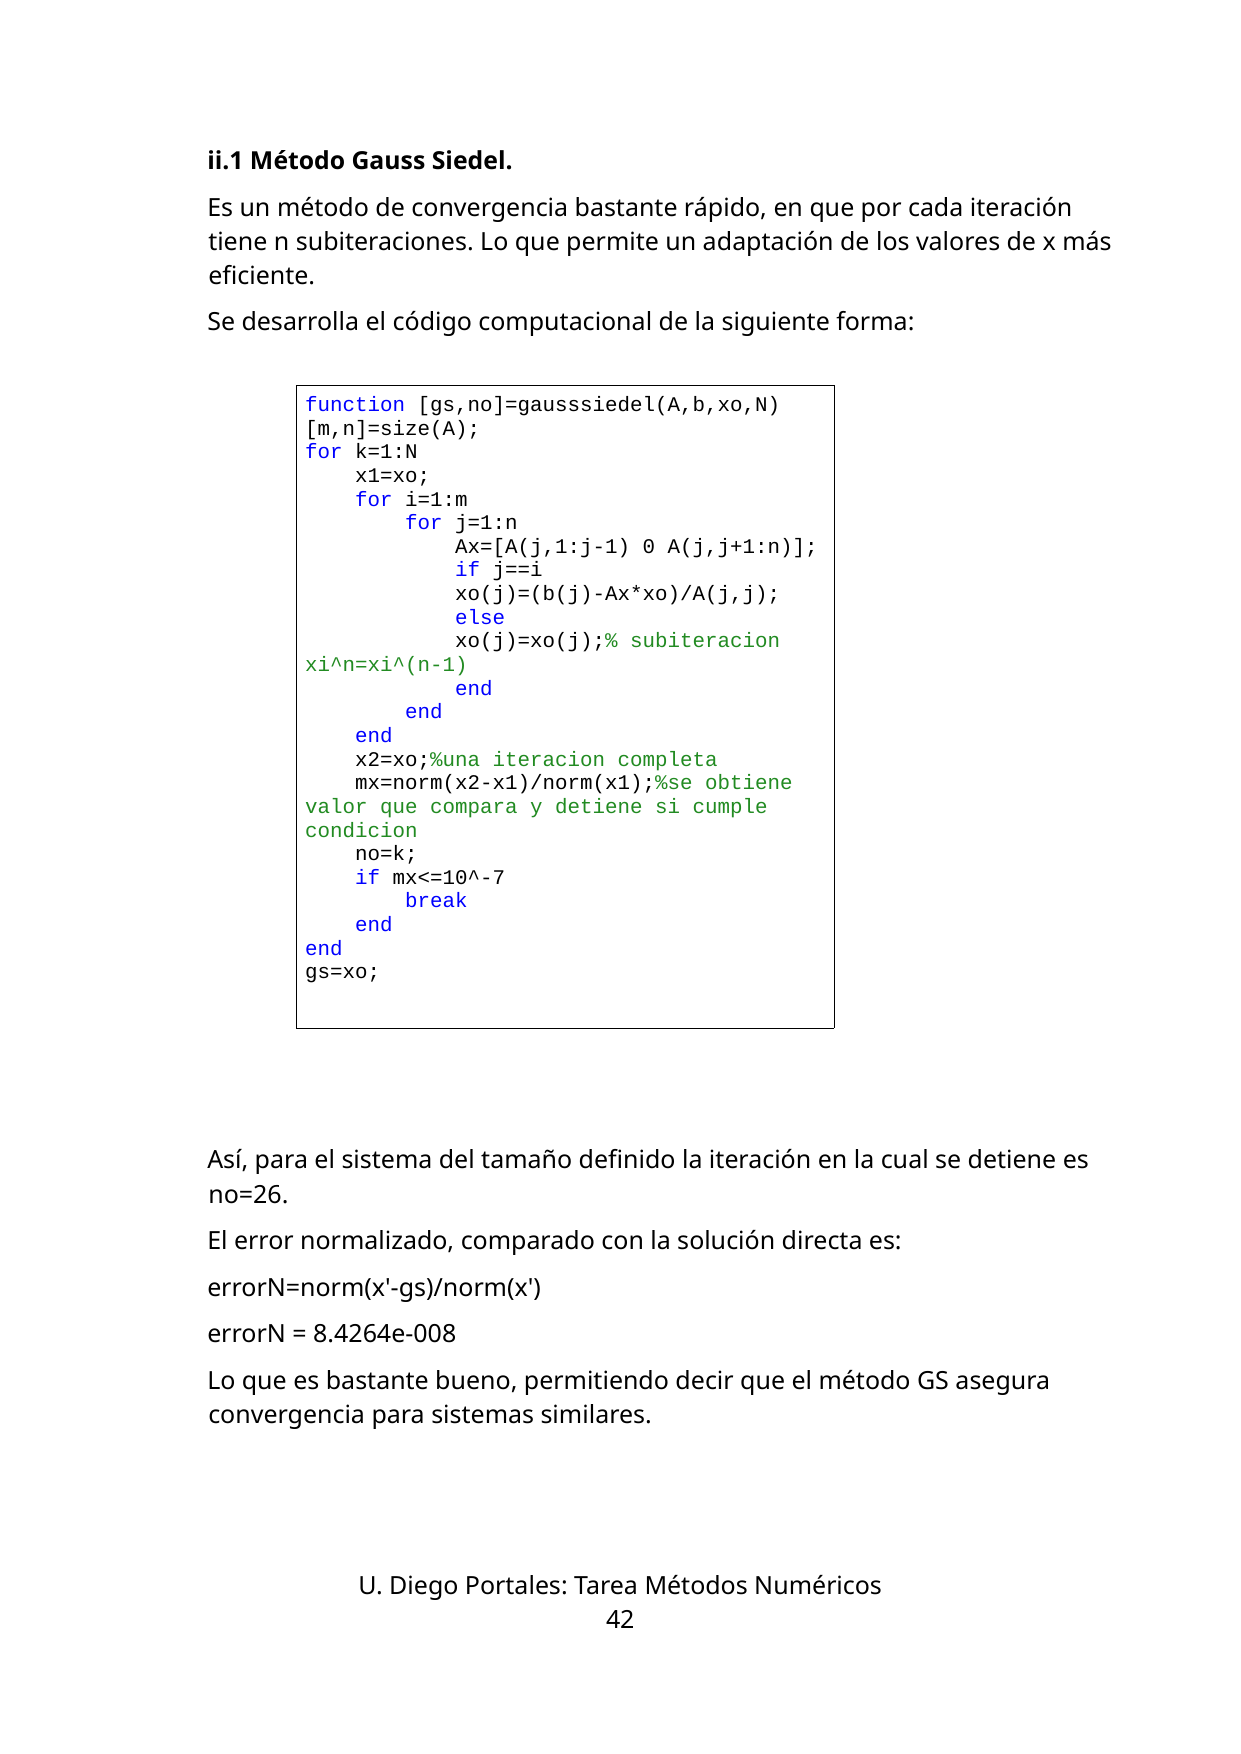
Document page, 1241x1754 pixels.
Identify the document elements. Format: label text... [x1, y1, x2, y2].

text El error normalizado, comparado con la solución directa es: [207, 1223, 1122, 1257]
text Es un método de convergencia bastante rápido, en que por cada iteración tiene n subiteraciones. Lo que permite un adaptación de los valores de x más eficiente. [207, 189, 1122, 292]
text x2=xo;%una iteracion completa [305, 749, 825, 772]
text xo(j)=(b(j)-Ax*xo)/A(j,j); [305, 583, 825, 607]
text for j=1:n [305, 512, 825, 536]
text if j==i [305, 559, 825, 583]
text end [305, 725, 825, 749]
text for i=1:m [305, 488, 825, 512]
text break [305, 891, 825, 914]
text errorN=norm(x'-gs)/norm(x') [207, 1269, 1122, 1303]
subtitle ii.1 Método Gauss Siedel. [207, 143, 1122, 177]
text Se desarrolla el código computacional de la siguiente forma: [207, 304, 1122, 338]
text if mx<=10^-7 [305, 867, 825, 891]
text Ax=[A(j,1:j-1) 0 A(j,j+1:n)]; [305, 536, 825, 559]
text end [305, 938, 825, 961]
text no=k; [305, 843, 825, 867]
text end [305, 914, 825, 938]
text mx=norm(x2-x1)/norm(x1);%se obtiene valor que compara y detiene si cumple condicion [305, 772, 825, 843]
text Así, para el sistema del tamaño definido la iteración en la cual se detiene es no=26. [207, 1142, 1122, 1210]
text [m,n]=size(A); [305, 418, 825, 441]
text errorN = 8.4264e-008 [207, 1316, 1122, 1350]
text x1=xo; [305, 465, 825, 488]
text end [305, 701, 825, 725]
text Lo que es bastante bueno, permitiendo decir que el método GS asegura convergencia para sistemas similares. [207, 1362, 1122, 1431]
text gs=xo; [305, 961, 825, 985]
text for k=1:N [305, 441, 825, 465]
text xo(j)=xo(j);% subiteracion xi^n=xi^(n-1) [305, 630, 825, 678]
text function [gs,no]=gausssiedel(A,b,xo,N) [305, 394, 825, 418]
text end [305, 678, 825, 701]
text else [305, 607, 825, 630]
